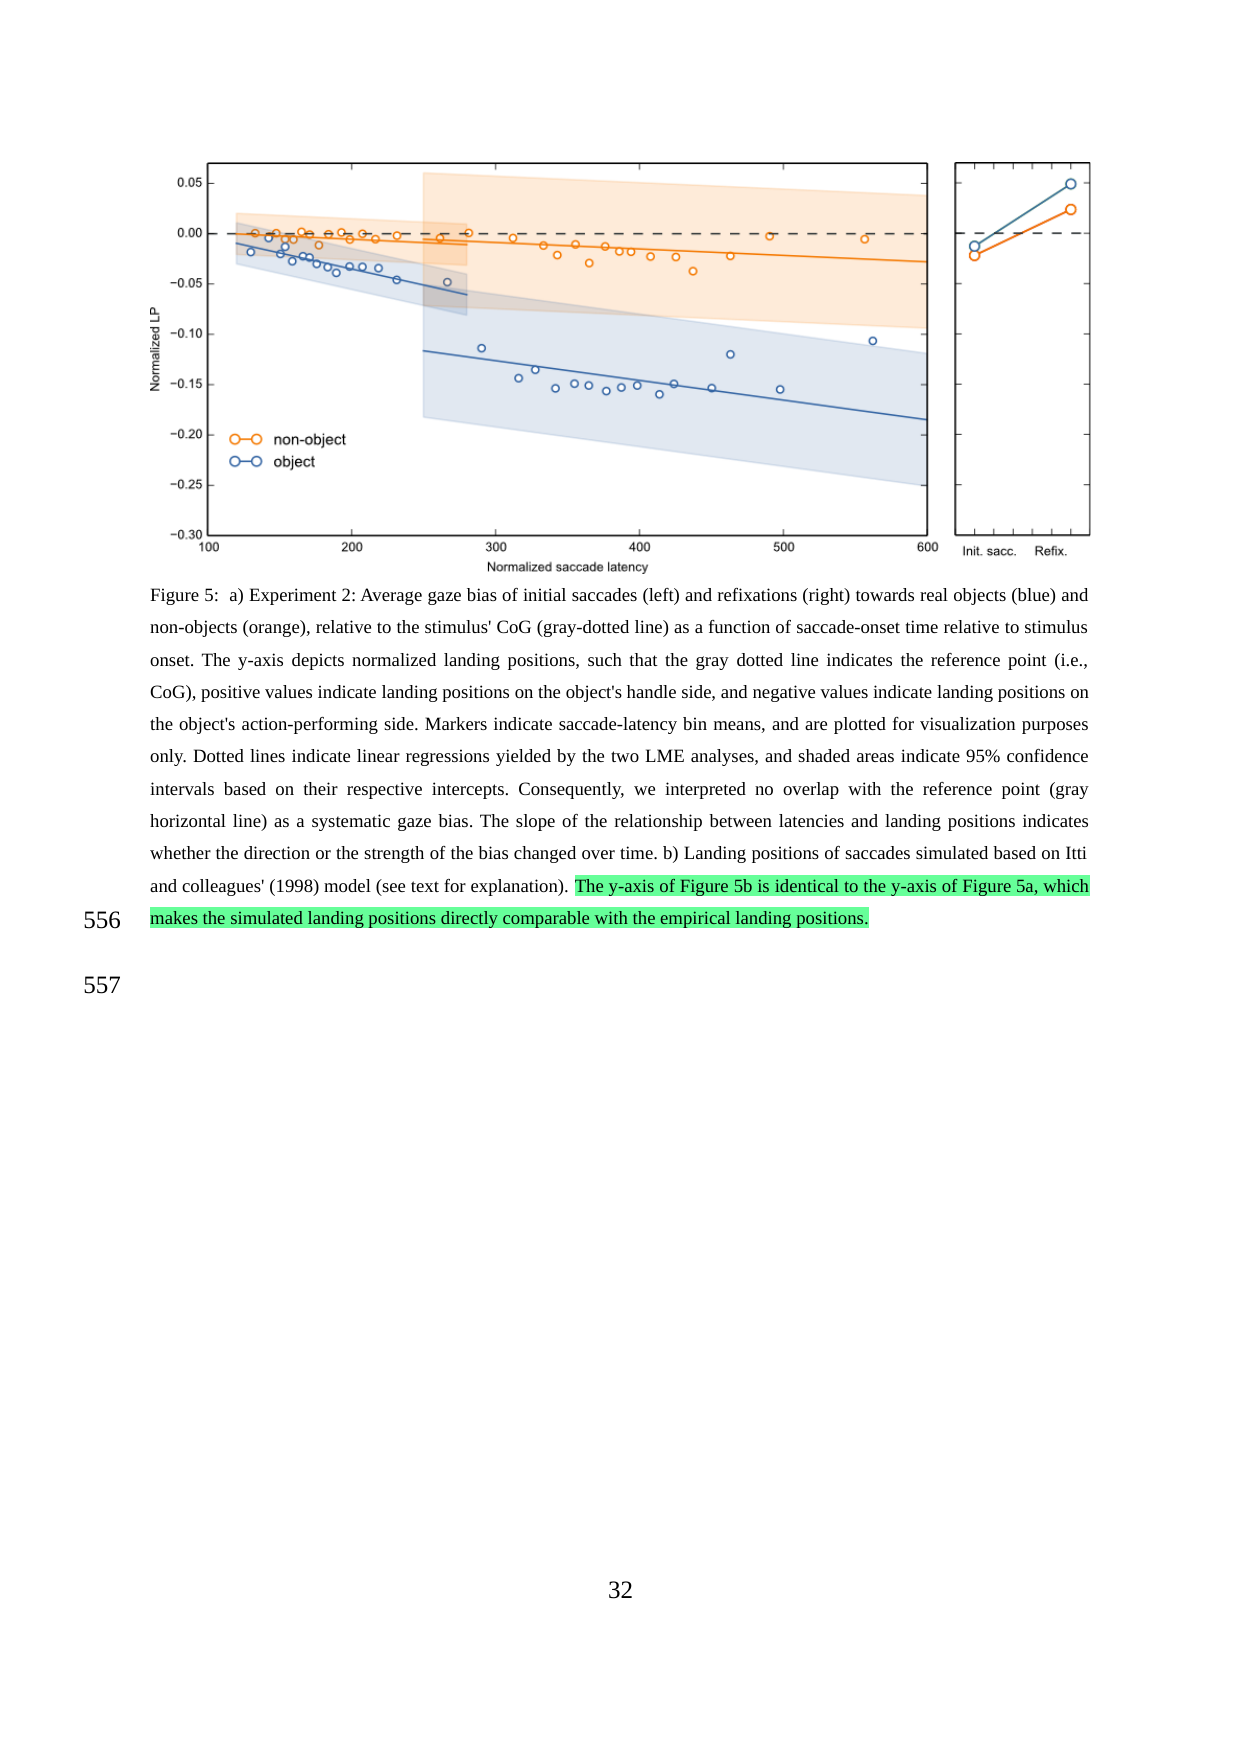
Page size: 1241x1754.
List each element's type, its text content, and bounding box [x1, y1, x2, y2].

text Figure 5: a) Experiment 2: Average gaze bias of initial saccades (left) and refixations (right) towards real objects (blue) and non-objects (orange), relative to the stimulus' CoG (gray-dotted line) as a function of saccade-onset time relative to stimulus onset. The y-axis depicts normalized landing positions, such that the gray dotted line indicates the reference point (i.e., CoG), positive values indicate landing positions on the object's handle side, and negative values indicate landing positions on the object's action-performing side. Markers indicate saccade-latency bin means, and are plotted for visualization purposes only. Dotted lines indicate linear regressions yielded by the two LME analyses, and shaded areas indicate 95% confidence intervals based on their respective intercepts. Consequently, we interpreted no overlap with the reference point (gray horizontal line) as a systematic gaze bias. The slope of the relationship between latencies and landing positions indicates whether the direction or the strength of the bias changed over time. b) Landing positions of saccades simulated based on Itti and colleagues' (1998) model (see text for explanation). The y-axis of Figure 5b is identical to the y-axis of Figure 5a, which makes the simulated landing positions directly comparable with the empirical landing positions. [150, 574, 1091, 928]
picture [150, 162, 1091, 574]
